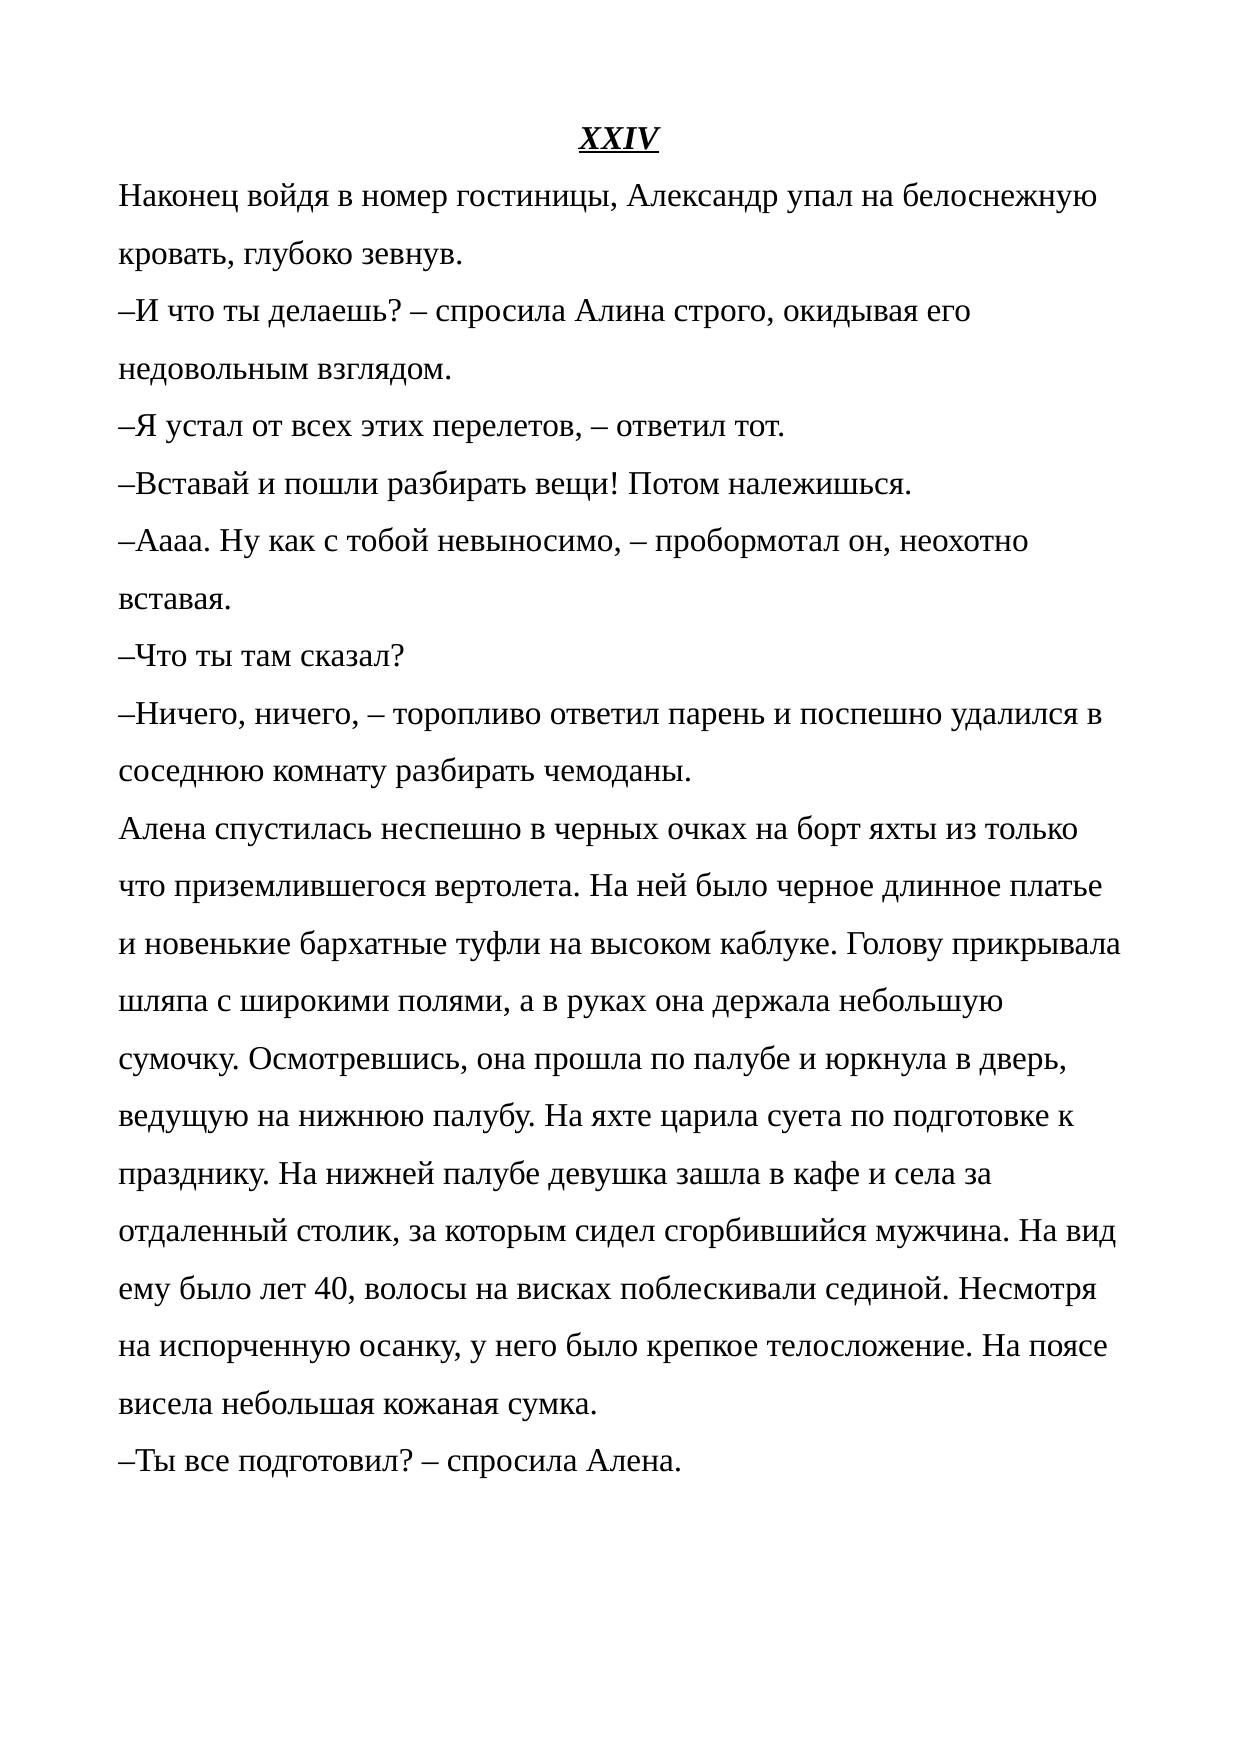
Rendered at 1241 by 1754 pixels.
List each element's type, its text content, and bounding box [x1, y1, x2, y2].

text –И что ты делаешь? – спросила Алина строго, окидывая его недовольным взглядом. [118, 291, 1122, 386]
text –Что ты там сказал? [118, 636, 1122, 674]
text XXIV [118, 118, 1122, 156]
text –Ты все подготовил? – спросила Алена. [118, 1441, 1122, 1479]
text –Вставай и пошли разбирать вещи! Потом належишься. [118, 463, 1122, 501]
text –Ничего, ничего, – торопливо ответил парень и поспешно удалился в соседнюю комнату разбирать чемоданы. [118, 693, 1122, 789]
text –Аааа. Ну как с тобой невыносимо, – пробормотал он, неохотно вставая. [118, 521, 1122, 616]
text Наконец войдя в номер гостиницы, Александр упал на белоснежную кровать, глубоко зевнув. [118, 176, 1122, 271]
text Алена спустилась неспешно в черных очках на борт яхты из только что приземлившегося вертолета. На ней было черное длинное платье и новенькие бархатные туфли на высоком каблуке. Голову прикрывала шляпа с широкими полями, а в руках она держала небольшую сумочку. Осмотревшись, она прошла по палубе и юркнула в дверь, ведущую на нижнюю палубу. На яхте царила суета по подготовке к празднику. На нижней палубе девушка зашла в кафе и села за отдаленный столик, за которым сидел сгорбившийся мужчина. На вид ему было лет 40, волосы на висках поблескивали сединой. Несмотря на испорченную осанку, у него было крепкое телосложение. На поясе висела небольшая кожаная сумка. [118, 808, 1122, 1421]
text –Я устал от всех этих перелетов, – ответил тот. [118, 406, 1122, 444]
